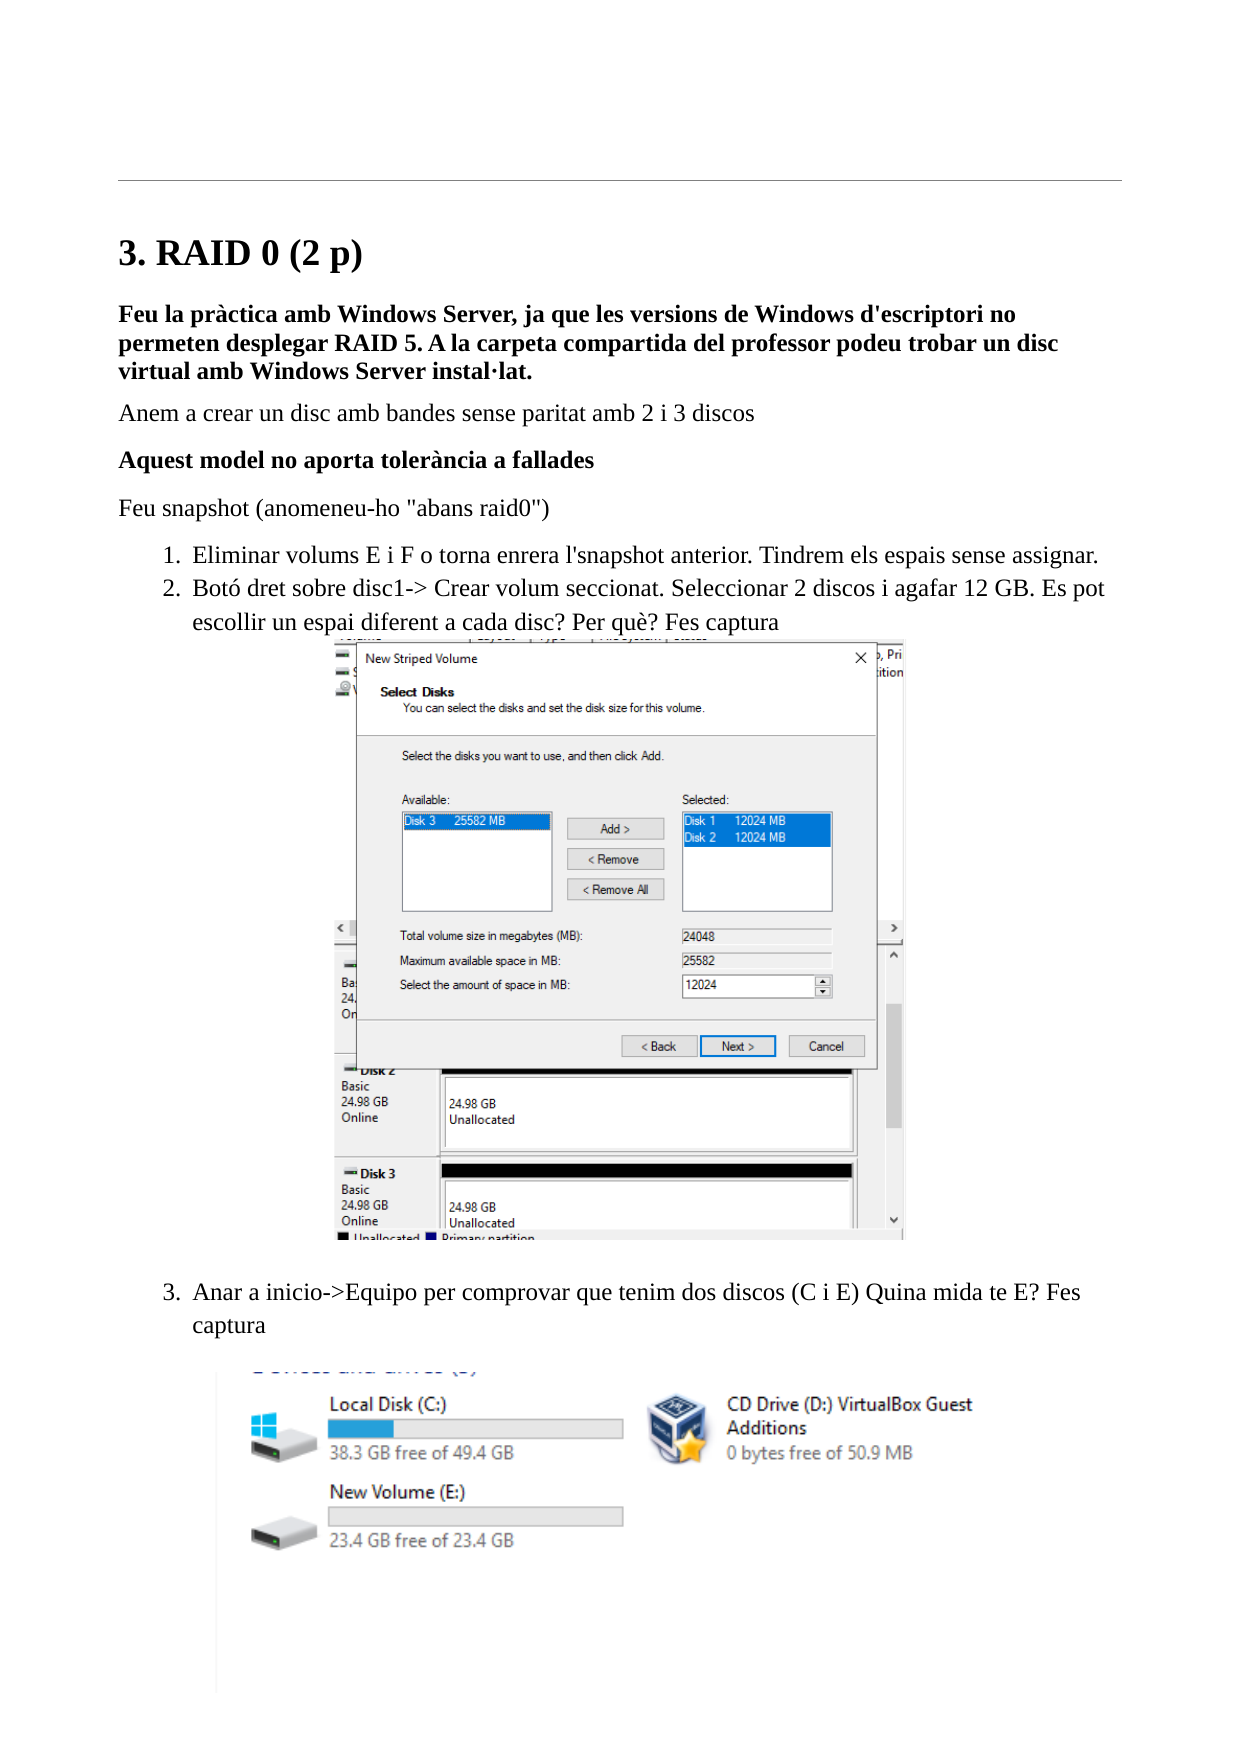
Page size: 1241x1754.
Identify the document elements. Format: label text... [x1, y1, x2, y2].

text Aquest model no aporta tolerància a fallades [118, 445, 1122, 474]
subtitle Feu la pràctica amb Windows Server, ja que les versions de Windows d'escriptori no permeten desplegar RAID 5. A la carpeta compartida del professor podeu trobar un disc virtual amb Windows Server instal·lat. [118, 299, 1122, 385]
subtitle 3. RAID 0 (2 p) [118, 231, 1122, 274]
list Botó dret sobre disc1-> Crear volum seccionat. Seleccionar 2 discos i agafar 12 GB. Es pot escollir un espai diferent a cada disc? Per què? Fes captura [162, 573, 1122, 635]
picture [334, 639, 907, 1240]
text Feu snapshot (anomeneu-ho "abans raid0") [118, 493, 1122, 522]
text Anem a crear un disc amb bandes sense paritat amb 2 i 3 discos [118, 398, 1122, 426]
picture [175, 1372, 1068, 1693]
list Anar a inicio->Equipo per comprovar que tenim dos discos (C i E) Quina mida te E? Fes captura [162, 1277, 1122, 1338]
list Eliminar volums E i F o torna enrera l'snapshot anterior. Tindrem els espais sense assignar. [162, 541, 1122, 569]
